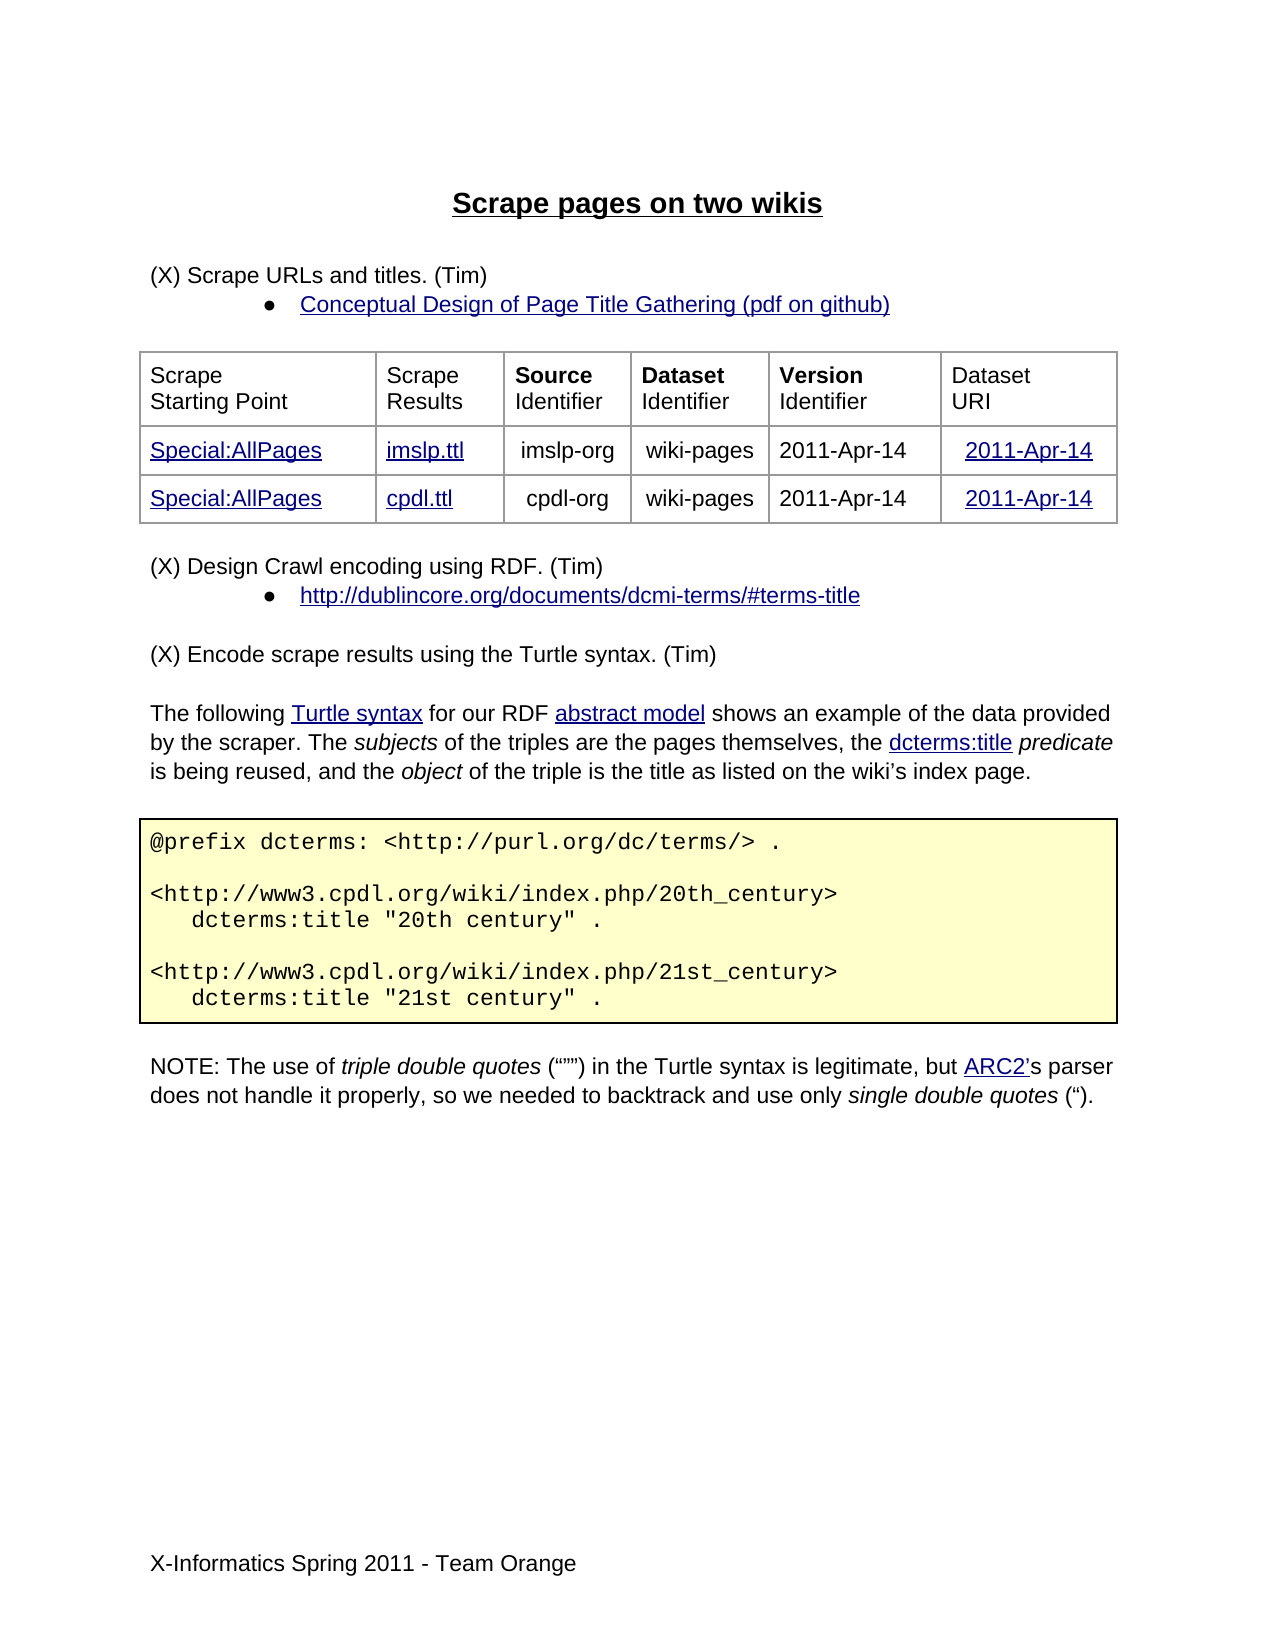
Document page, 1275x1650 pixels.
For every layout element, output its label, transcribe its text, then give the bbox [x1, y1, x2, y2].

table_cell 2011-Apr-14 [942, 476, 1116, 522]
table_cell wiki-pages [632, 427, 768, 473]
subtitle Scrape pages on two wikis [150, 187, 1125, 220]
table_cell 2011-Apr-14 [770, 476, 940, 522]
table_header Dataset URI [942, 353, 1116, 425]
list http://dublincore.org/documents/dcmi-terms/#terms-title [262, 583, 1125, 608]
text (X) Encode scrape results using the Turtle syntax. (Tim) [150, 642, 1125, 667]
table_header Scrape Results [377, 353, 503, 425]
table_cell 2011-Apr-14 [770, 427, 940, 473]
table_header @prefix dcterms: <http://purl.org/dc/terms/> . <http://www3.cpdl.org/wiki/index.php/20th_century> dcterms:title "20th century" . <http://www3.cpdl.org/wiki/index.php/21st_century> dcterms:title "21st century" . [141, 820, 1116, 1022]
table_cell imslp.ttl [377, 427, 503, 473]
text (X) Scrape URLs and titles. (Tim) [150, 263, 1125, 288]
table_header Scrape Starting Point [141, 353, 375, 425]
list Conceptual Design of Page Title Gathering (pdf on github) [262, 292, 1125, 318]
table_header Version Identifier [770, 353, 940, 425]
table_header Dataset Identifier [632, 353, 768, 425]
text The following Turtle syntax for our RDF abstract model shows an example of the data provided by the scraper. The subjects of the triples are the pages themselves, the dcterms:title predicate is being reused, and the object of the triple is the title as listed on the wiki’s index page. [150, 700, 1125, 785]
table_cell 2011-Apr-14 [942, 427, 1116, 473]
table_cell cpdl-org [505, 476, 630, 522]
table_cell imslp-org [505, 427, 630, 473]
table_header Source Identifier [505, 353, 630, 425]
text (X) Design Crawl encoding using RDF. (Tim) [150, 553, 1125, 579]
table_cell Special:AllPages [141, 476, 375, 522]
table_cell wiki-pages [632, 476, 768, 522]
text NOTE: The use of triple double quotes (“””) in the Turtle syntax is legitimate, but ARC2’s parser does not handle it properly, so we needed to backtrack and use only single double quotes (“). [150, 1054, 1125, 1109]
table_cell cpdl.ttl [377, 476, 503, 522]
table_cell Special:AllPages [141, 427, 375, 473]
